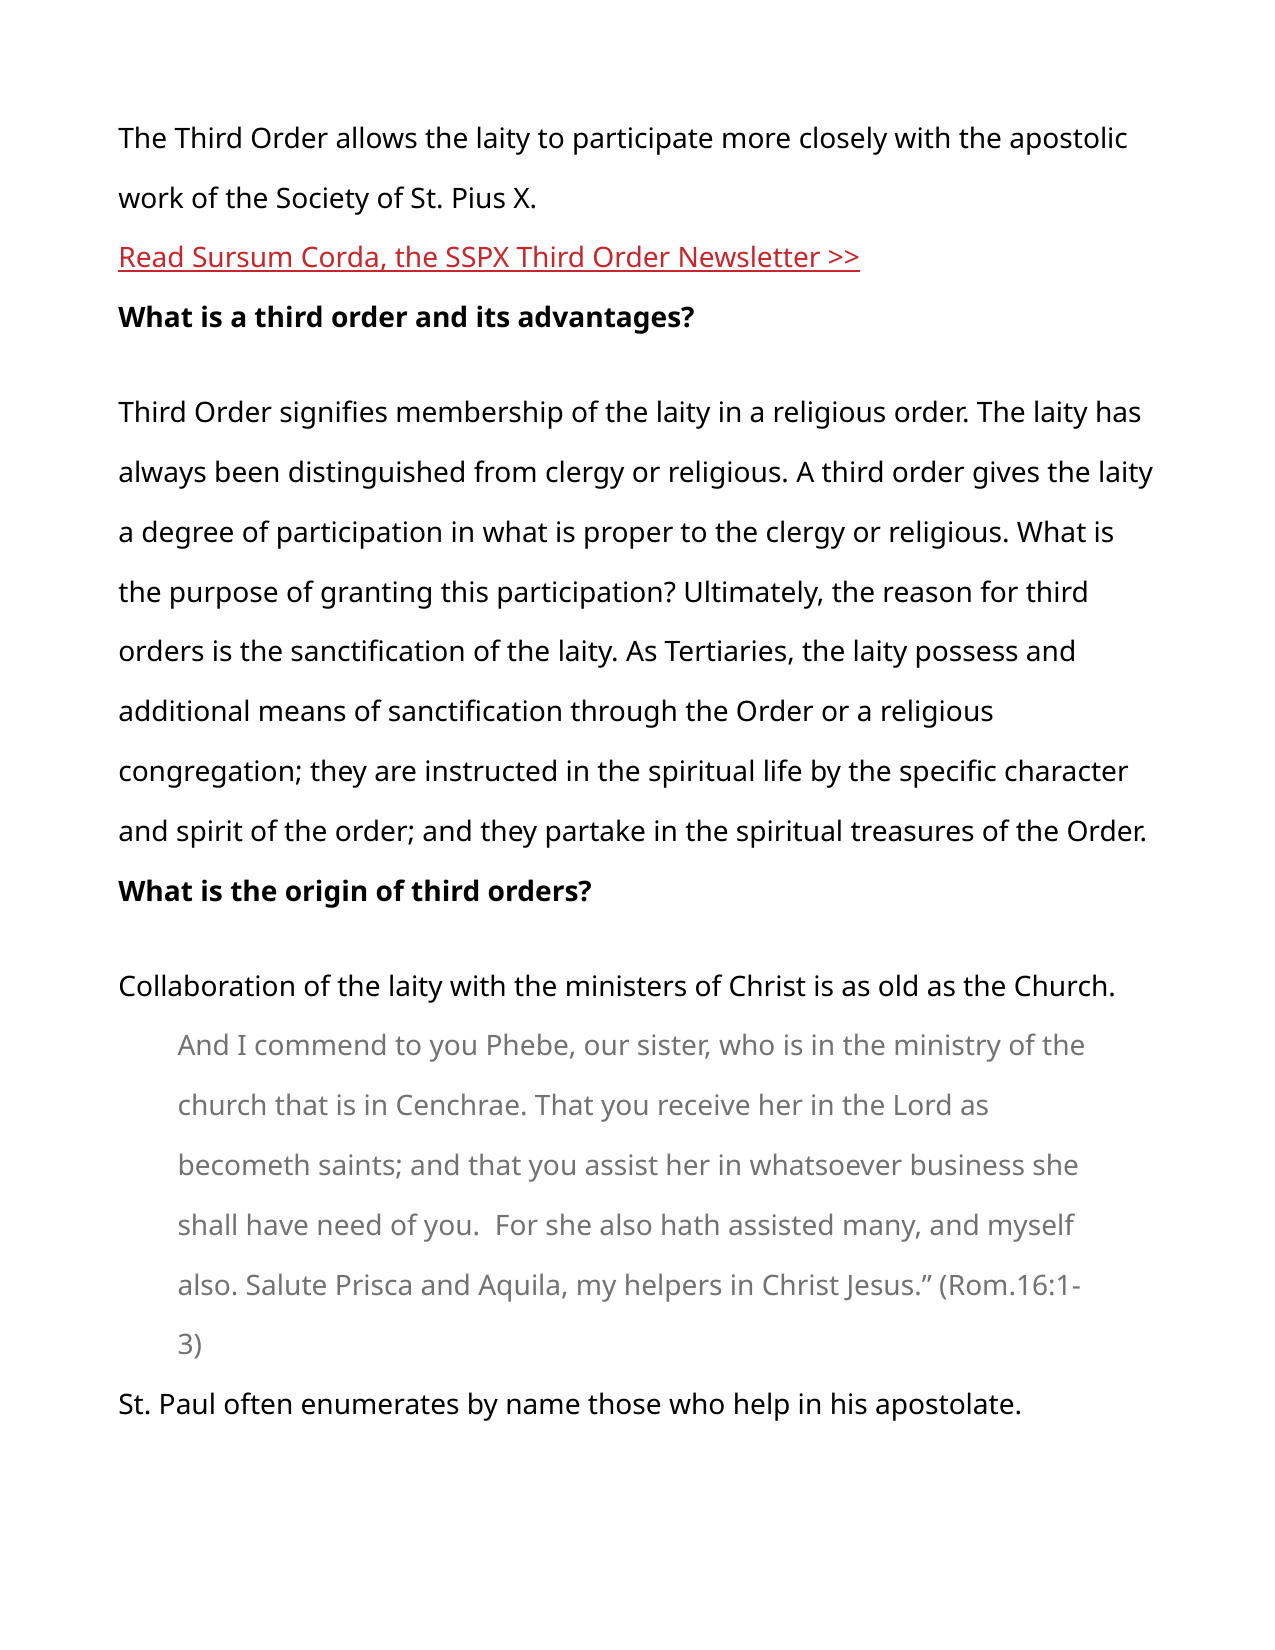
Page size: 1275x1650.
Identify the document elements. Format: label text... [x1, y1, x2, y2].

text St. Paul often enumerates by name those who help in his apostolate. [118, 1384, 1157, 1423]
subtitle What is a third order and its advantages? [118, 297, 1157, 336]
text Read Sursum Corda, the SSPX Third Order Newsletter >> [118, 238, 1157, 276]
text The Third Order allows the laity to participate more closely with the apostolic work of the Society of St. Pius X. [118, 118, 1157, 216]
text And I commend to you Phebe, our sister, who is in the ministry of the church that is in Cenchrae. That you receive her in the Lord as becometh saints; and that you assist her in whatsoever business she shall have need of you. For she also hath assisted many, and myself also. Salute Prisca and Aquila, my helpers in Christ Jesus.” (Rom.16:1-3) [177, 1026, 1098, 1363]
text Collaboration of the laity with the ministers of Christ is as old as the Church. [118, 966, 1157, 1004]
text Third Order signifies membership of the laity in a religious order. The laity has always been distinguished from clergy or religious. A third order gives the laity a degree of participation in what is proper to the clergy or religious. What is the purpose of granting this participation? Ultimately, the reason for third orders is the sanctification of the laity. As Tertiaries, the laity possess and additional means of sanctification through the Order or a religious congregation; they are instructed in the spiritual life by the specific character and spirit of the order; and they partake in the spiritual treasures of the Order. [118, 392, 1157, 849]
subtitle What is the origin of third orders? [118, 871, 1157, 909]
